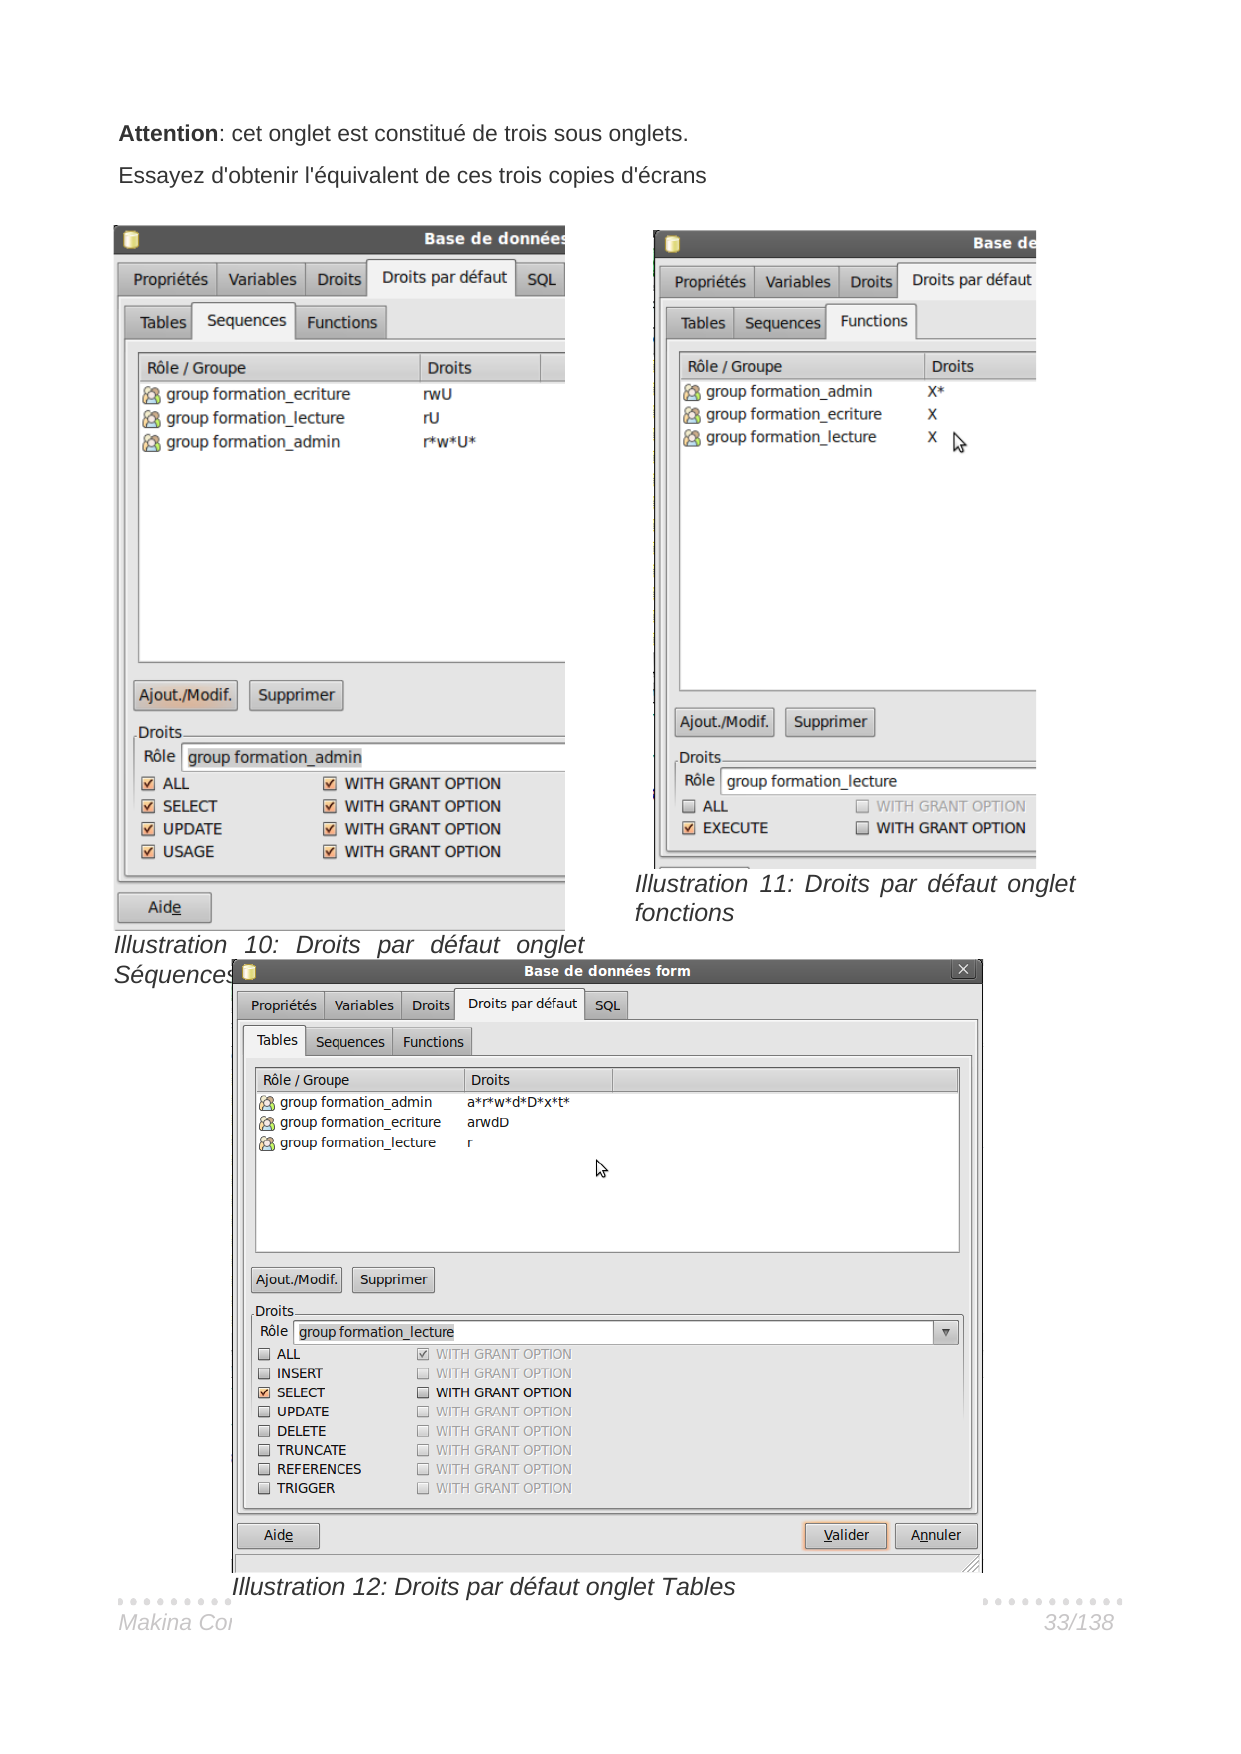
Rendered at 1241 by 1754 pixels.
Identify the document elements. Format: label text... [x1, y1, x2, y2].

text Illustration 12: Droits par défaut onglet Tables [232, 1573, 983, 1602]
picture [113, 225, 565, 931]
picture [231, 959, 984, 1573]
text Illustration 10: Droits par défaut onglet Séquences [113, 219, 587, 989]
picture [983, 1593, 1123, 1610]
picture [653, 230, 1037, 869]
text Attention: cet onglet est constitué de trois sous onglets. [118, 118, 1122, 148]
text Illustration 11: Droits par défaut onglet fonctions [634, 222, 1078, 927]
text Essayez d'obtenir l'équivalent de ces trois copies d'écrans [118, 160, 1122, 189]
picture [118, 1593, 232, 1610]
